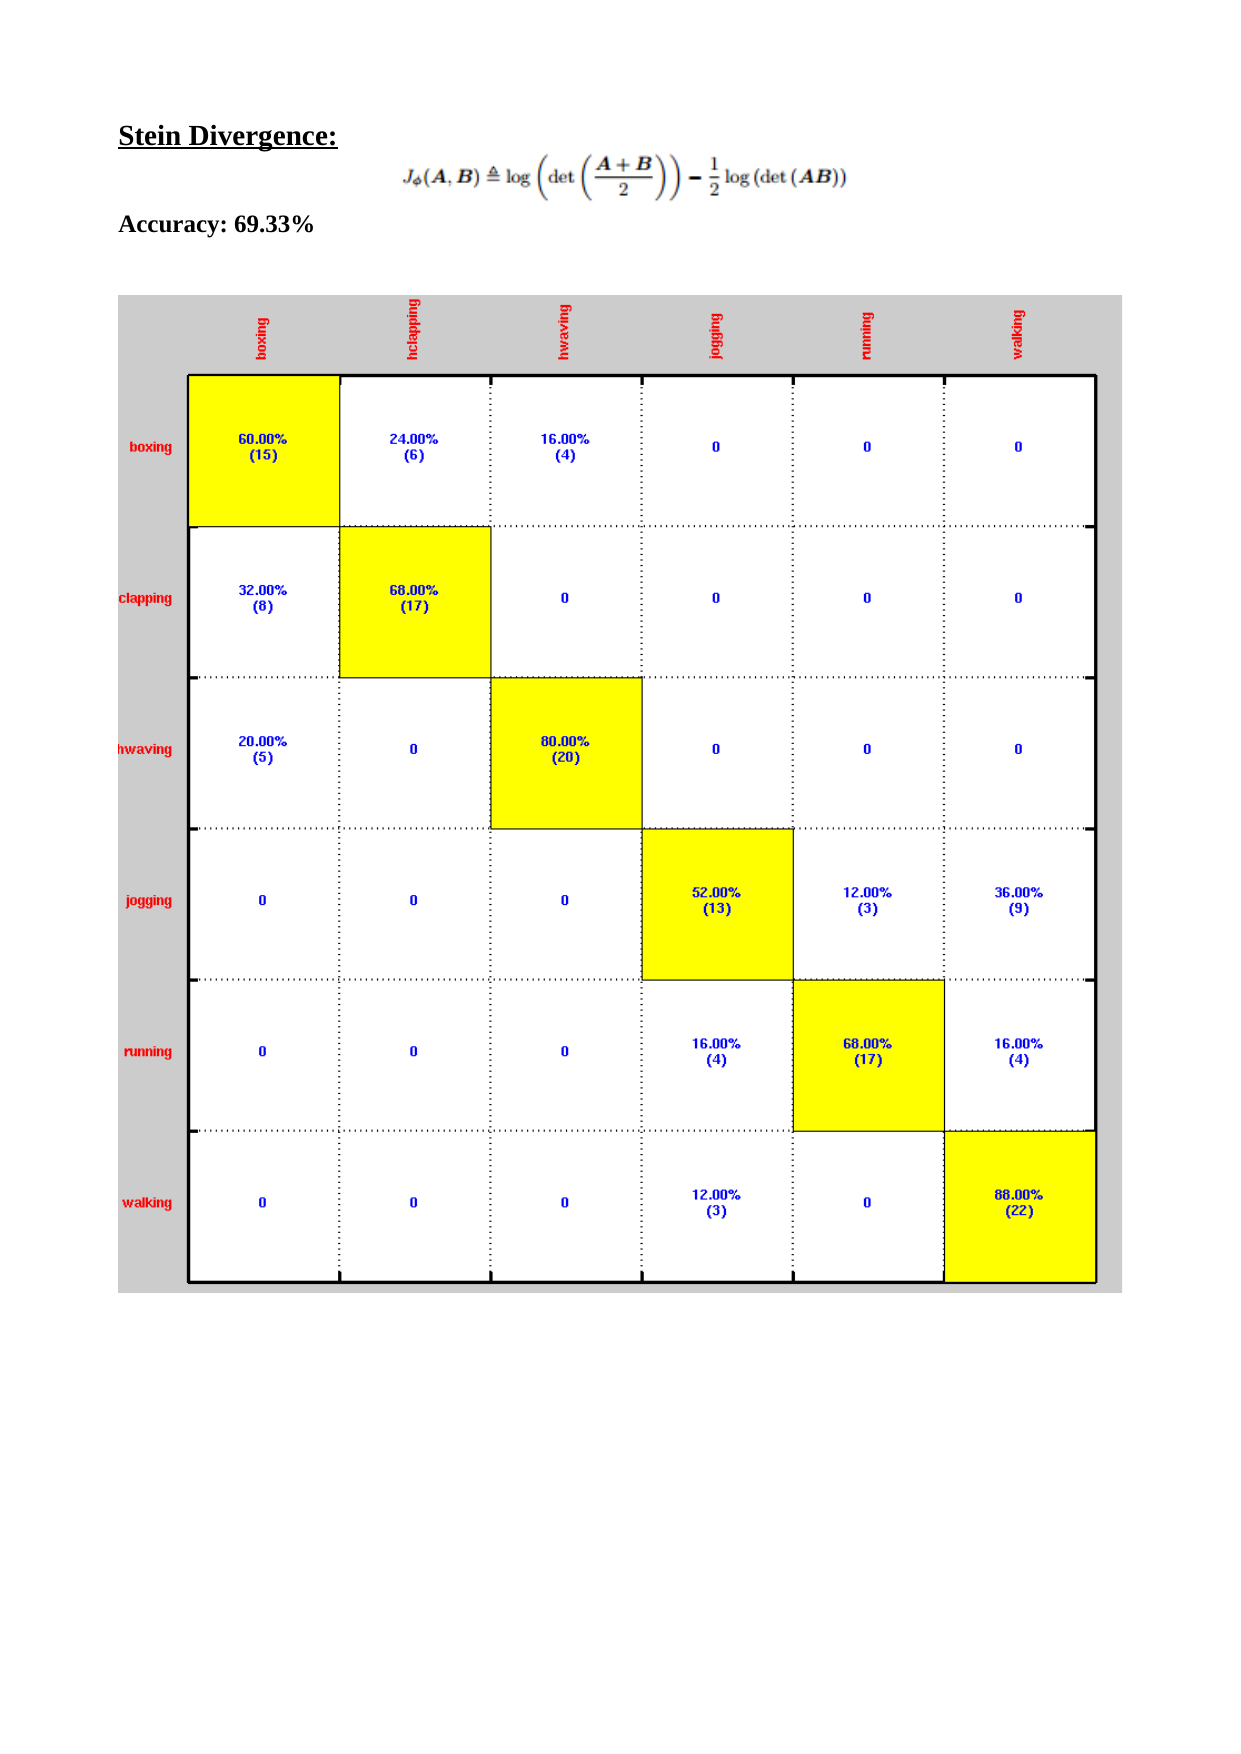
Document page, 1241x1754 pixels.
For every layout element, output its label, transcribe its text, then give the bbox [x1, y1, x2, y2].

picture [385, 151, 855, 207]
picture [118, 295, 1123, 1293]
text Accuracy: 69.33% [118, 209, 1122, 238]
text Stein Divergence: [118, 118, 1122, 152]
